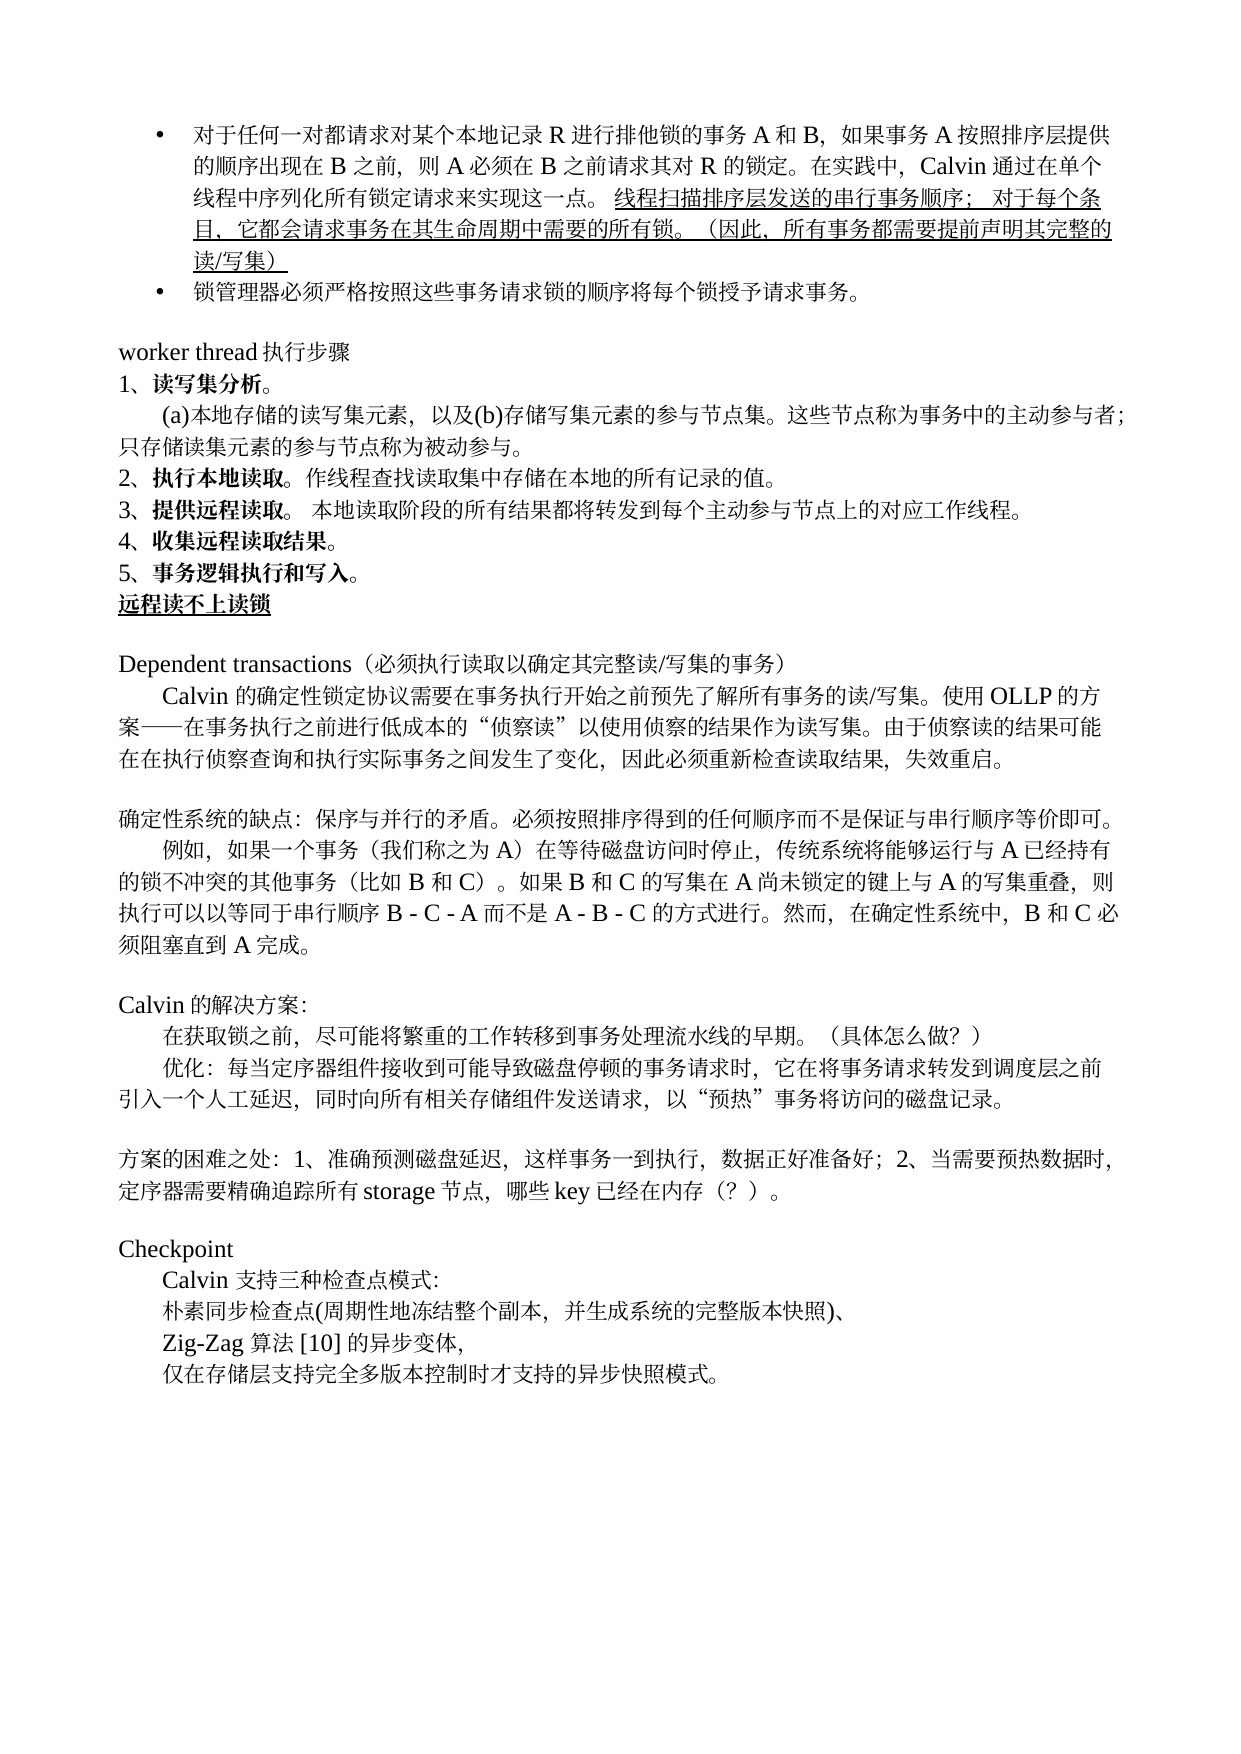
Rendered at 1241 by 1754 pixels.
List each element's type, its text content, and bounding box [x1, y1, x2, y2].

text Checkpoint [118, 1234, 1122, 1263]
text 优化：每当定序器组件接收到可能导致磁盘停顿的事务请求时，它在将事务请求转发到调度层之前引入一个人工延迟，同时向所有相关存储组件发送请求，以“预热”事务将访问的磁盘记录。 [118, 1051, 1122, 1114]
text Calvin 的确定性锁定协议需要在事务执行开始之前预先了解所有事务的读/写集。使用OLLP的方案——在事务执行之前进行低成本的“侦察读”以使用侦察的结果作为读写集。由于侦察读的结果可能在在执行侦察查询和执行实际事务之间发生了变化，因此必须重新检查读取结果，失效重启。 [118, 679, 1122, 773]
list 锁管理器必须严格按照这些事务请求锁的顺序将每个锁授予请求事务。 [156, 275, 1122, 307]
text 3、提供远程读取。 本地读取阶段的所有结果都将转发到每个主动参与节点上的对应工作线程。 [118, 493, 1122, 524]
list 对于任何一对都请求对某个本地记录 R 进行排他锁的事务 A 和 B，如果事务 A 按照排序层提供的顺序出现在 B 之前，则 A 必须在 B 之前请求其对 R 的锁定。在实践中，Calvin 通过在单个线程中序列化所有锁定请求来实现这一点。 线程扫描排序层发送的串行事务顺序； 对于每个条目，它都会请求事务在其生命周期中需要的所有锁。（因此，所有事务都需要提前声明其完整的读/写集） [156, 118, 1122, 275]
text 在获取锁之前，尽可能将繁重的工作转移到事务处理流水线的早期。（具体怎么做？） [118, 1019, 1122, 1051]
text 方案的困难之处：1、准确预测磁盘延迟，这样事务一到执行，数据正好准备好；2、当需要预热数据时，定序器需要精确追踪所有storage节点，哪些key已经在内存（？）。 [118, 1143, 1122, 1206]
text Calvin 支持三种检查点模式： [118, 1263, 1122, 1294]
text Calvin的解决方案： [118, 988, 1122, 1019]
text 4、收集远程读取结果。 [118, 524, 1122, 556]
text 1、读写集分析。 [118, 367, 1122, 398]
text 5、事务逻辑执行和写入。 [118, 556, 1122, 587]
text (a)本地存储的读写集元素，以及(b)存储写集元素的参与节点集。这些节点称为事务中的主动参与者；只存储读集元素的参与节点称为被动参与。 [118, 398, 1122, 461]
text Dependent transactions（必须执行读取以确定其完整读/写集的事务） [118, 647, 1122, 679]
text 仅在存储层支持完全多版本控制时才支持的异步快照模式。 [118, 1357, 1122, 1389]
text worker thread执行步骤 [118, 336, 1122, 367]
text Zig-Zag 算法 [10] 的异步变体， [118, 1326, 1122, 1357]
text 朴素同步检查点(周期性地冻结整个副本，并生成系统的完整版本快照)、 [118, 1294, 1122, 1326]
text 确定性系统的缺点：保序与并行的矛盾。必须按照排序得到的任何顺序而不是保证与串行顺序等价即可。 [118, 802, 1122, 833]
text 远程读不上读锁 [118, 587, 1122, 619]
text 2、执行本地读取。作线程查找读取集中存储在本地的所有记录的值。 [118, 461, 1122, 493]
text 例如，如果一个事务（我们称之为 A）在等待磁盘访问时停止，传统系统将能够运行与 A 已经持有的锁不冲突的其他事务（比如 B 和 C）。如果 B 和 C 的写集在 A 尚未锁定的键上与 A 的写集重叠，则执行可以以等同于串行顺序 B - C - A 而不是 A - B - C 的方式进行。然而，在确定性系统中，B 和 C 必须阻塞直到 A 完成。 [118, 833, 1122, 959]
